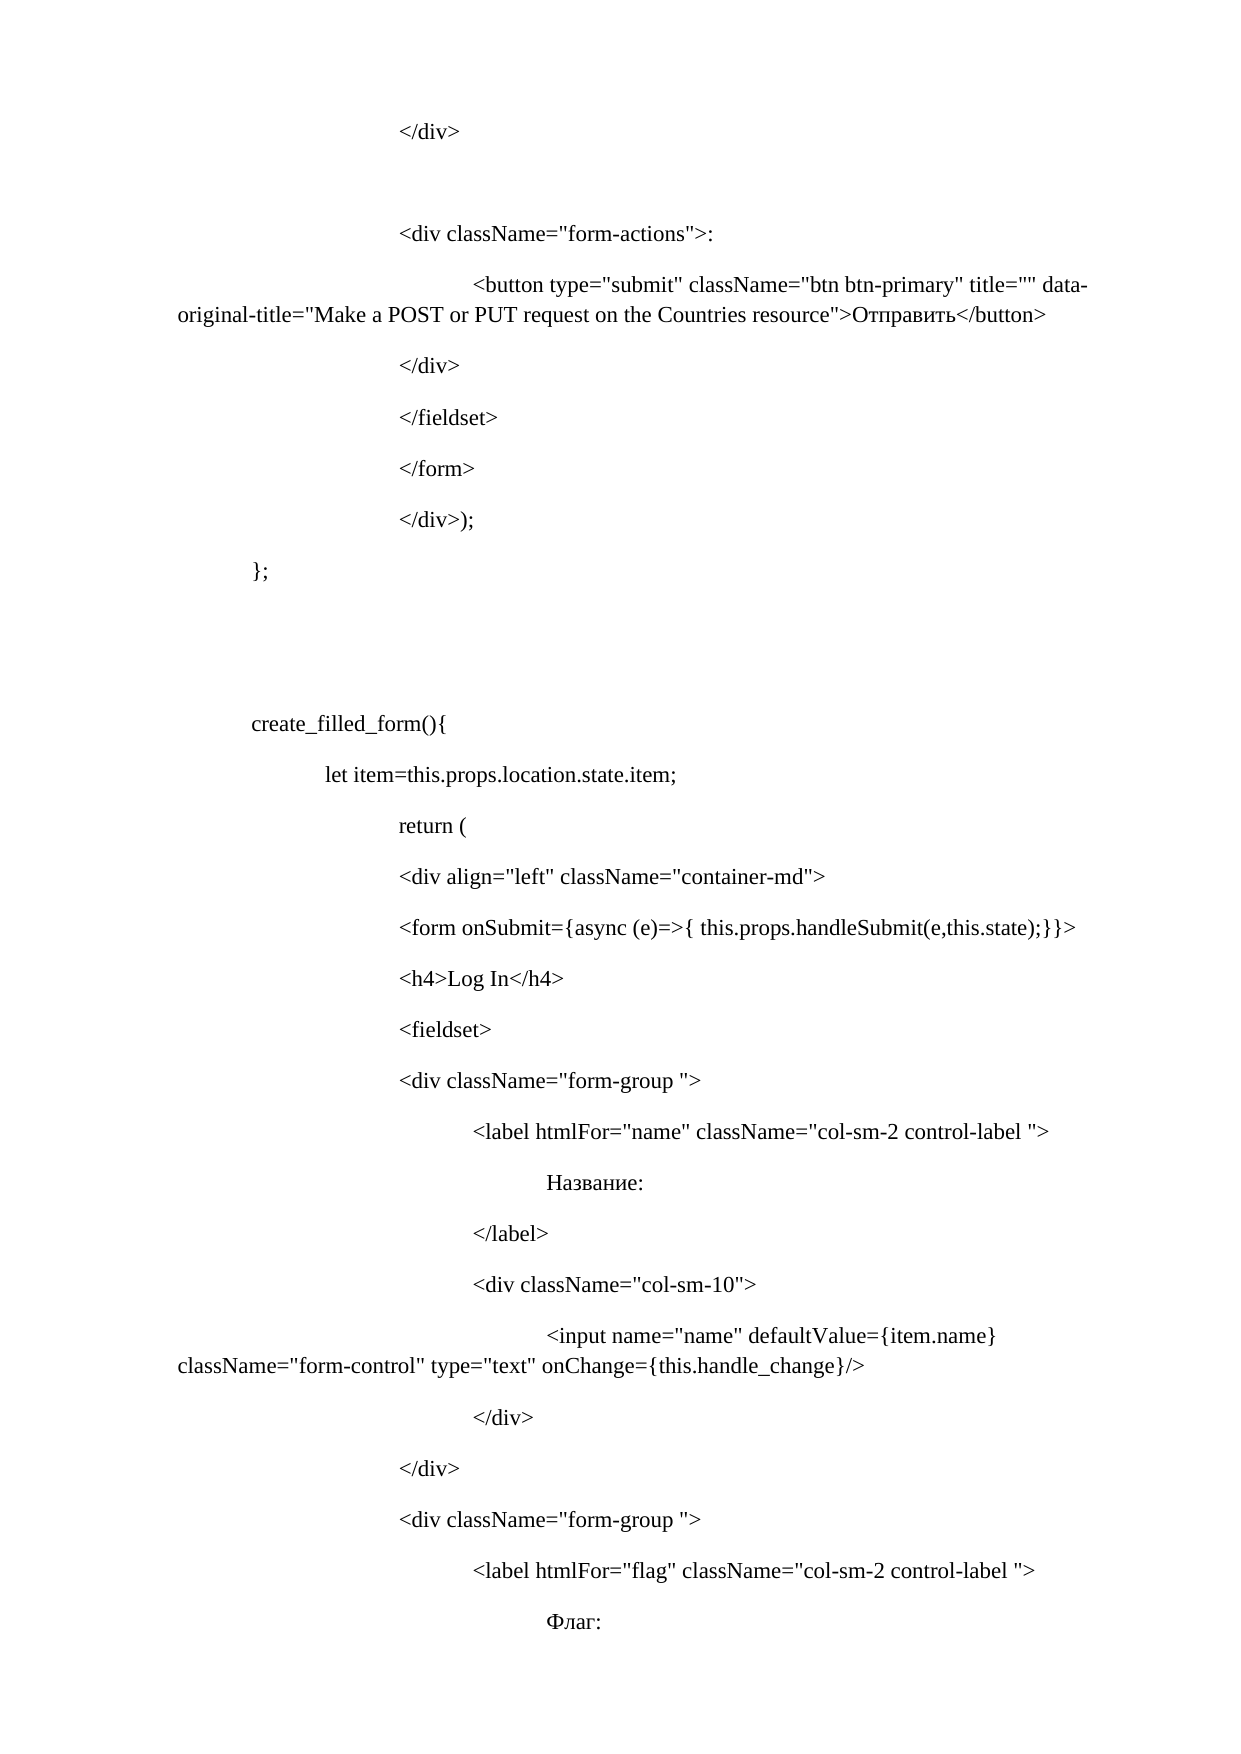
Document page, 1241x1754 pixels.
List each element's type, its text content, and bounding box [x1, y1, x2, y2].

text <div className="form-group "> [177, 1506, 1152, 1532]
text </div> [177, 118, 1152, 144]
text create_filled_form(){ [177, 710, 1152, 736]
text </label> [177, 1220, 1152, 1247]
text }; [177, 557, 1152, 583]
text </fieldset> [177, 403, 1152, 430]
text <button type="submit" className="btn btn-primary" title="" data-original-title="Make a POST or PUT request on the Countries resource">Отправить</button> [177, 271, 1152, 328]
text <form onSubmit={async (e)=>{ this.props.handleSubmit(e,this.state);}}> [177, 914, 1152, 940]
text Флаг: [177, 1608, 1152, 1634]
text </div> [177, 352, 1152, 379]
text <fieldset> [177, 1016, 1152, 1042]
text <div className="col-sm-10"> [177, 1271, 1152, 1298]
text </div> [177, 1403, 1152, 1430]
text </div> [177, 1454, 1152, 1481]
text <label htmlFor="flag" className="col-sm-2 control-label "> [177, 1557, 1152, 1583]
text <label htmlFor="name" className="col-sm-2 control-label "> [177, 1118, 1152, 1144]
text Название: [177, 1169, 1152, 1196]
text let item=this.props.location.state.item; [177, 761, 1152, 787]
text <div className="form-group "> [177, 1067, 1152, 1093]
text <input name="name" defaultValue={item.name} className="form-control" type="text" onChange={this.handle_change}/> [177, 1322, 1152, 1379]
text </div>); [177, 506, 1152, 532]
text <div align="left" className="container-md"> [177, 863, 1152, 889]
text <div className="form-actions">: [177, 220, 1152, 247]
text </form> [177, 454, 1152, 481]
text <h4>Log In</h4> [177, 965, 1152, 991]
text return ( [177, 812, 1152, 838]
